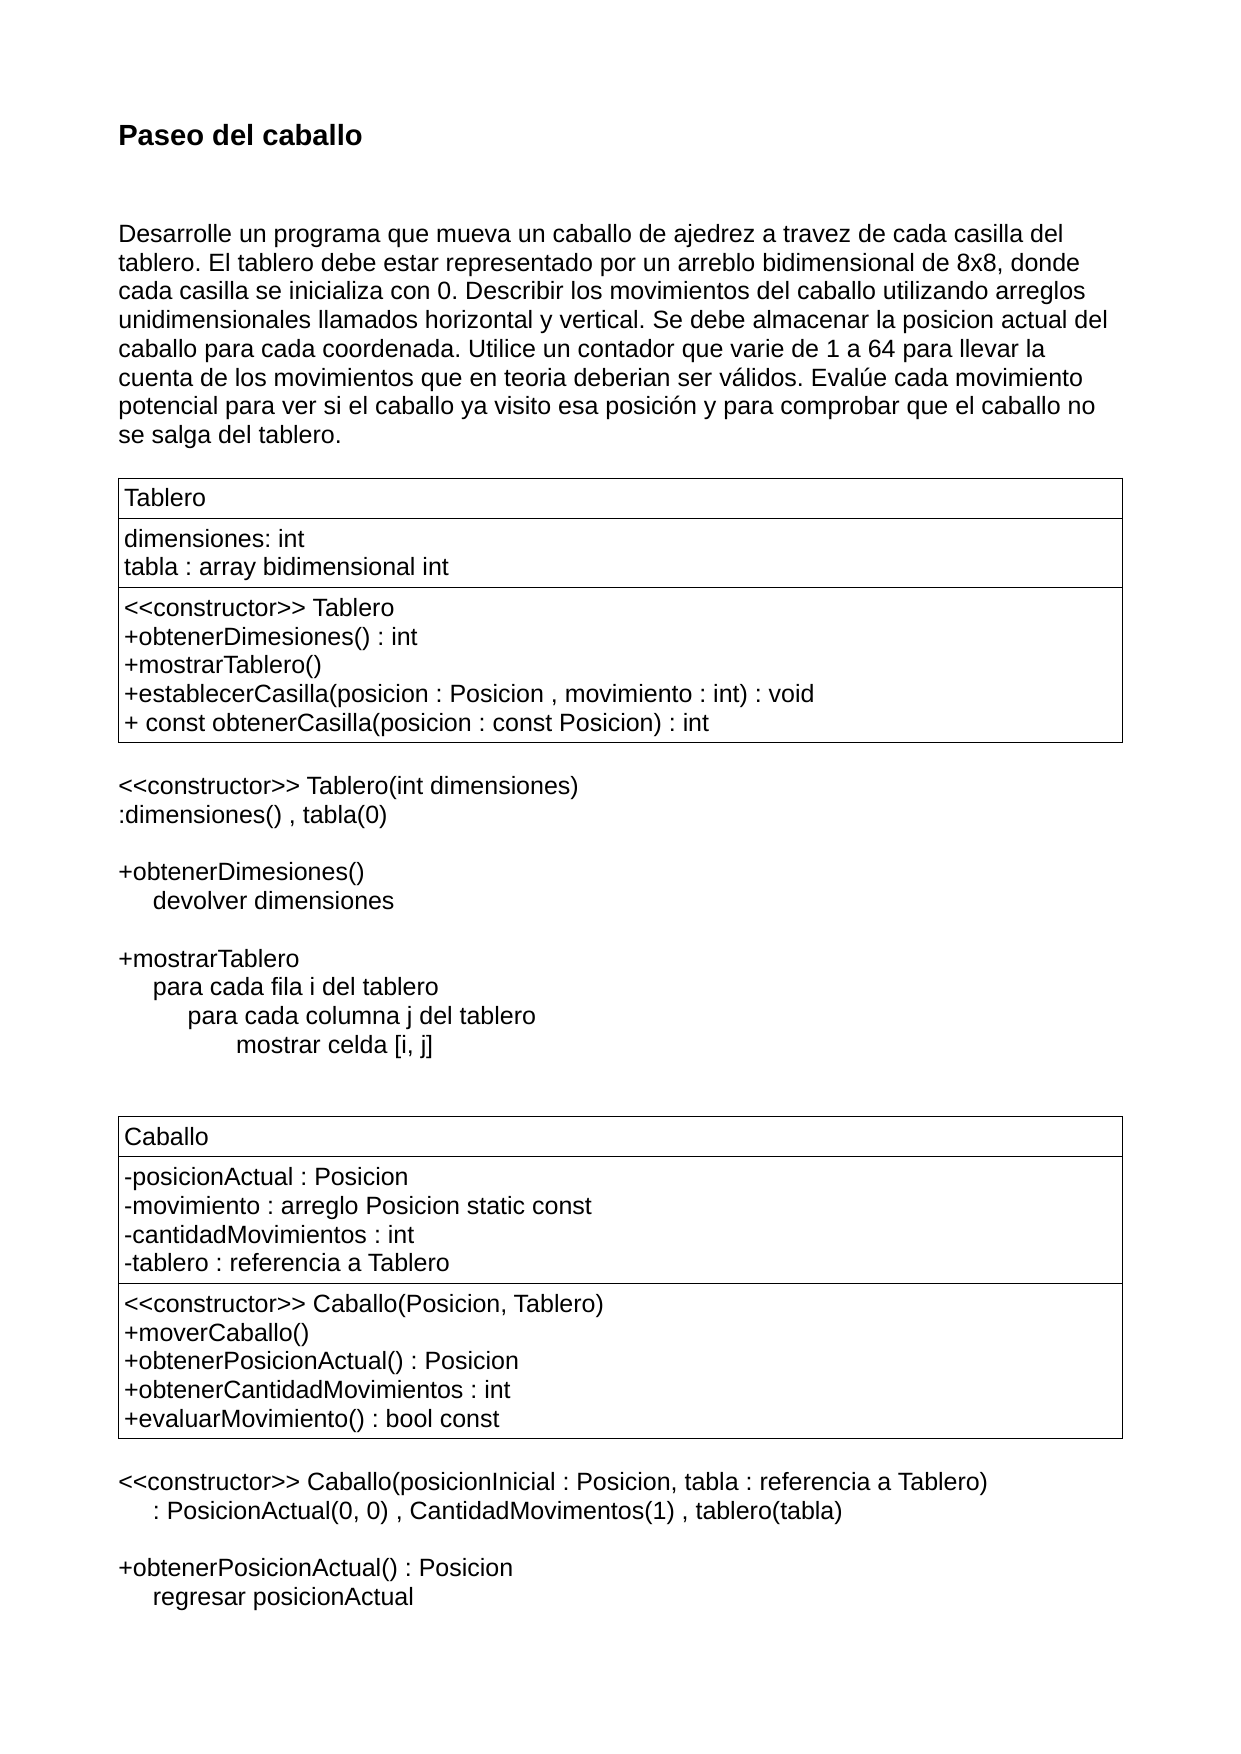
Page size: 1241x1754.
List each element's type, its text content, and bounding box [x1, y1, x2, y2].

text devolver dimensiones [118, 886, 1122, 915]
text :dimensiones() , tabla(0) [118, 800, 1122, 828]
text Paseo del caballo [118, 118, 1122, 152]
table_header Tablero [119, 479, 1122, 518]
table_cell -posicionActual : Posicion -movimiento : arreglo Posicion static const -cantidadMovimientos : int -tablero : referencia a Tablero [119, 1157, 1122, 1283]
table_cell dimensiones: int tabla : array bidimensional int [119, 519, 1122, 587]
text para cada fila i del tablero [118, 972, 1122, 1001]
text +obtenerDimesiones() [118, 857, 1122, 886]
text : PosicionActual(0, 0) , CantidadMovimentos(1) , tablero(tabla) [118, 1496, 1122, 1524]
text <<constructor>> Caballo(posicionInicial : Posicion, tabla : referencia a Tablero) [118, 1467, 1122, 1496]
table_header Caballo [119, 1117, 1122, 1156]
text +obtenerPosicionActual() : Posicion [118, 1553, 1122, 1582]
text regresar posicionActual [118, 1582, 1122, 1611]
table_cell <<constructor>> Tablero +obtenerDimesiones() : int +mostrarTablero() +establecerCasilla(posicion : Posicion , movimiento : int) : void + const obtenerCasilla(posicion : const Posicion) : int [119, 588, 1122, 742]
text mostrar celda [i, j] [118, 1030, 1122, 1058]
table_cell <<constructor>> Caballo(Posicion, Tablero) +moverCaballo() +obtenerPosicionActual() : Posicion +obtenerCantidadMovimientos : int +evaluarMovimiento() : bool const [119, 1284, 1122, 1438]
text <<constructor>> Tablero(int dimensiones) [118, 771, 1122, 800]
text para cada columna j del tablero [118, 1001, 1122, 1030]
text Desarrolle un programa que mueva un caballo de ajedrez a travez de cada casilla del tablero. El tablero debe estar representado por un arreblo bidimensional de 8x8, donde cada casilla se inicializa con 0. Describir los movimientos del caballo utilizando arreglos unidimensionales llamados horizontal y vertical. Se debe almacenar la posicion actual del caballo para cada coordenada. Utilice un contador que varie de 1 a 64 para llevar la cuenta de los movimientos que en teoria deberian ser válidos. Evalúe cada movimiento potencial para ver si el caballo ya visito esa posición y para comprobar que el caballo no se salga del tablero. [118, 219, 1122, 449]
text +mostrarTablero [118, 943, 1122, 972]
